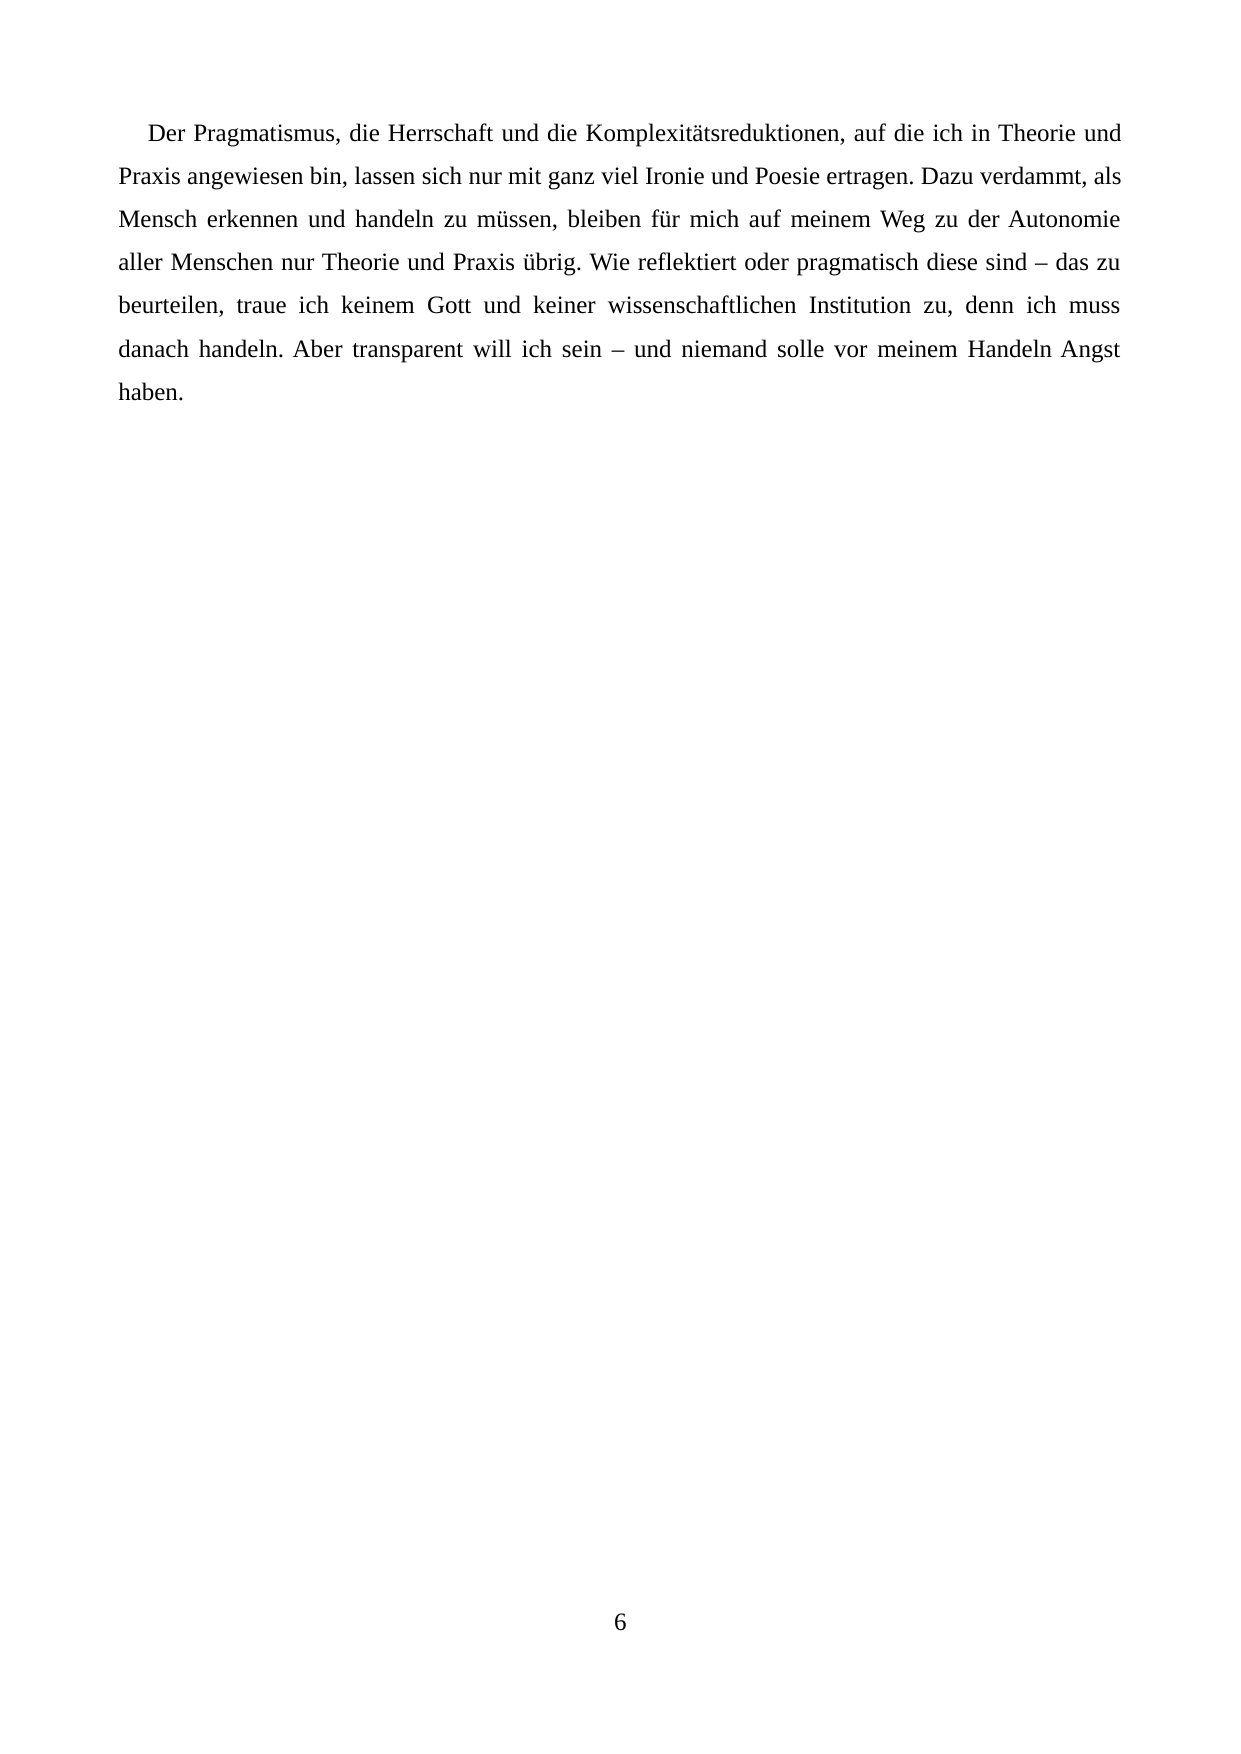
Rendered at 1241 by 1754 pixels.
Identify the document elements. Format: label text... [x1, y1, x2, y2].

text Der Pragmatismus, die Herrschaft und die Komplexitätsreduktionen, auf die ich in Theorie und Praxis angewiesen bin, lassen sich nur mit ganz viel Ironie und Poesie ertragen. Dazu verdammt, als Mensch erkennen und handeln zu müssen, bleiben für mich auf meinem Weg zu der Autonomie aller Menschen nur Theorie und Praxis übrig. Wie reflektiert oder pragmatisch diese sind – das zu beurteilen, traue ich keinem Gott und keiner wissenschaftlichen Institution zu, denn ich muss danach handeln. Aber transparent will ich sein – und niemand solle vor meinem Handeln Angst haben. [118, 118, 1122, 406]
